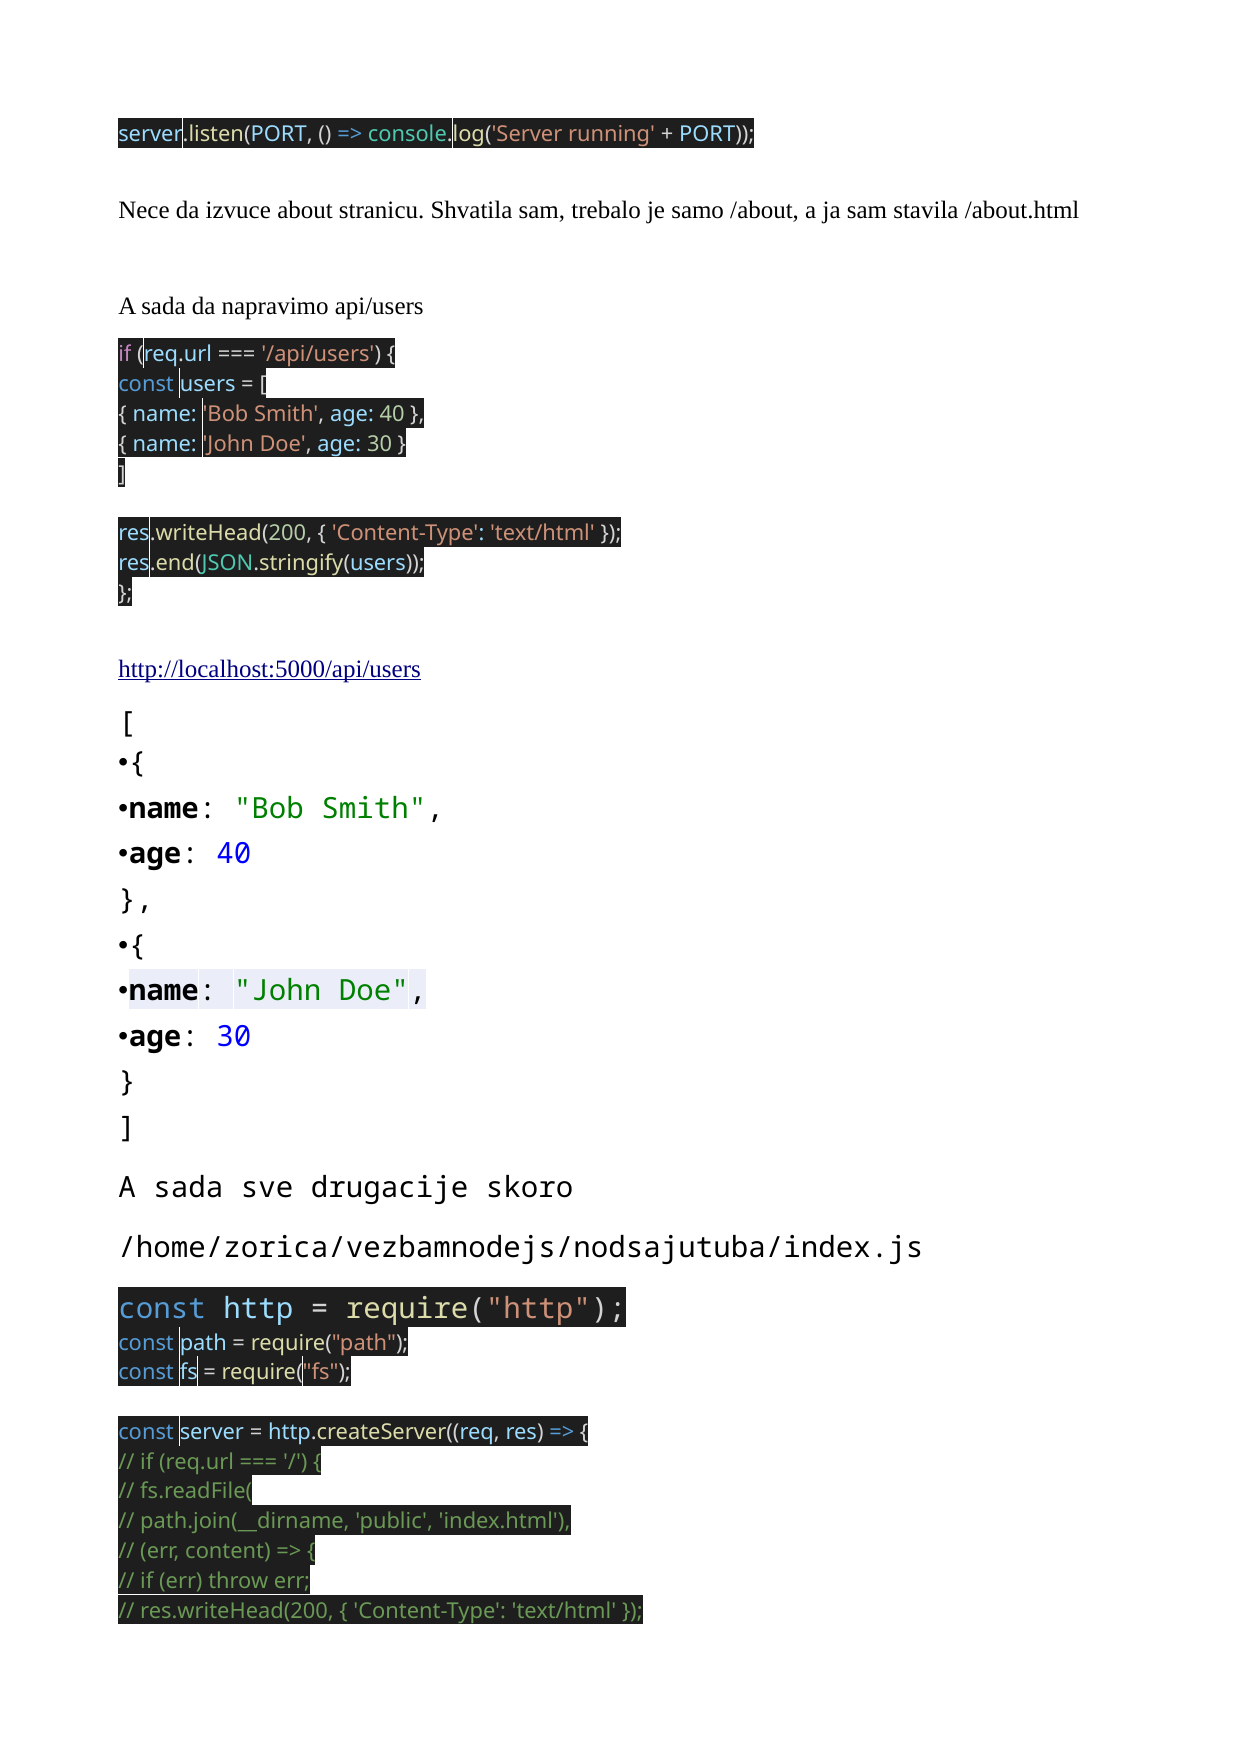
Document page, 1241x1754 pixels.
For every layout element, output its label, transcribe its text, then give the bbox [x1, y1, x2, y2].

text { name: 'John Doe', age: 30 } [118, 428, 1122, 457]
list age: 40 [118, 832, 1122, 872]
text http://localhost:5000/api/users [118, 654, 1122, 683]
text }; [118, 577, 1122, 606]
text res.end(JSON.stringify(users)); [118, 547, 1122, 577]
text /home/zorica/vezbamnodejs/nodsajutuba/index.js [118, 1227, 1122, 1266]
text // (err, content) => { [118, 1535, 1122, 1565]
text [ [118, 702, 1122, 741]
list } [118, 1061, 1122, 1100]
text const http = require("http"); [118, 1287, 1122, 1327]
text Nece da izvuce about stranicu. Shvatila sam, trebalo je samo /about, a ja sam stavila /about.html [118, 196, 1122, 224]
text ] [118, 457, 1122, 487]
list age: 30 [118, 1015, 1122, 1055]
text // fs.readFile( [118, 1475, 1122, 1505]
text const server = http.createServer((req, res) => { [118, 1416, 1122, 1446]
text // if (err) throw err; [118, 1565, 1122, 1594]
text ] [118, 1106, 1122, 1146]
text { name: 'Bob Smith', age: 40 }, [118, 398, 1122, 428]
text const users = [ [118, 368, 1122, 398]
list name: "John Doe", [118, 969, 1122, 1009]
text server.listen(PORT, () => console.log('Server running' + PORT)); [118, 118, 1122, 148]
list }, [118, 878, 1122, 918]
list { [118, 741, 1122, 781]
text A sada sve drugacije skoro [118, 1166, 1122, 1206]
text A sada da napravimo api/users [118, 291, 1122, 319]
text // res.writeHead(200, { 'Content-Type': 'text/html' }); [118, 1594, 1122, 1624]
list { [118, 924, 1122, 963]
text // path.join(__dirname, 'public', 'index.html'), [118, 1505, 1122, 1535]
text // if (req.url === '/') { [118, 1446, 1122, 1475]
text res.writeHead(200, { 'Content-Type': 'text/html' }); [118, 517, 1122, 547]
text const fs = require("fs"); [118, 1356, 1122, 1386]
text const path = require("path"); [118, 1327, 1122, 1356]
text if (req.url === '/api/users') { [118, 338, 1122, 368]
list name: "Bob Smith", [118, 787, 1122, 827]
